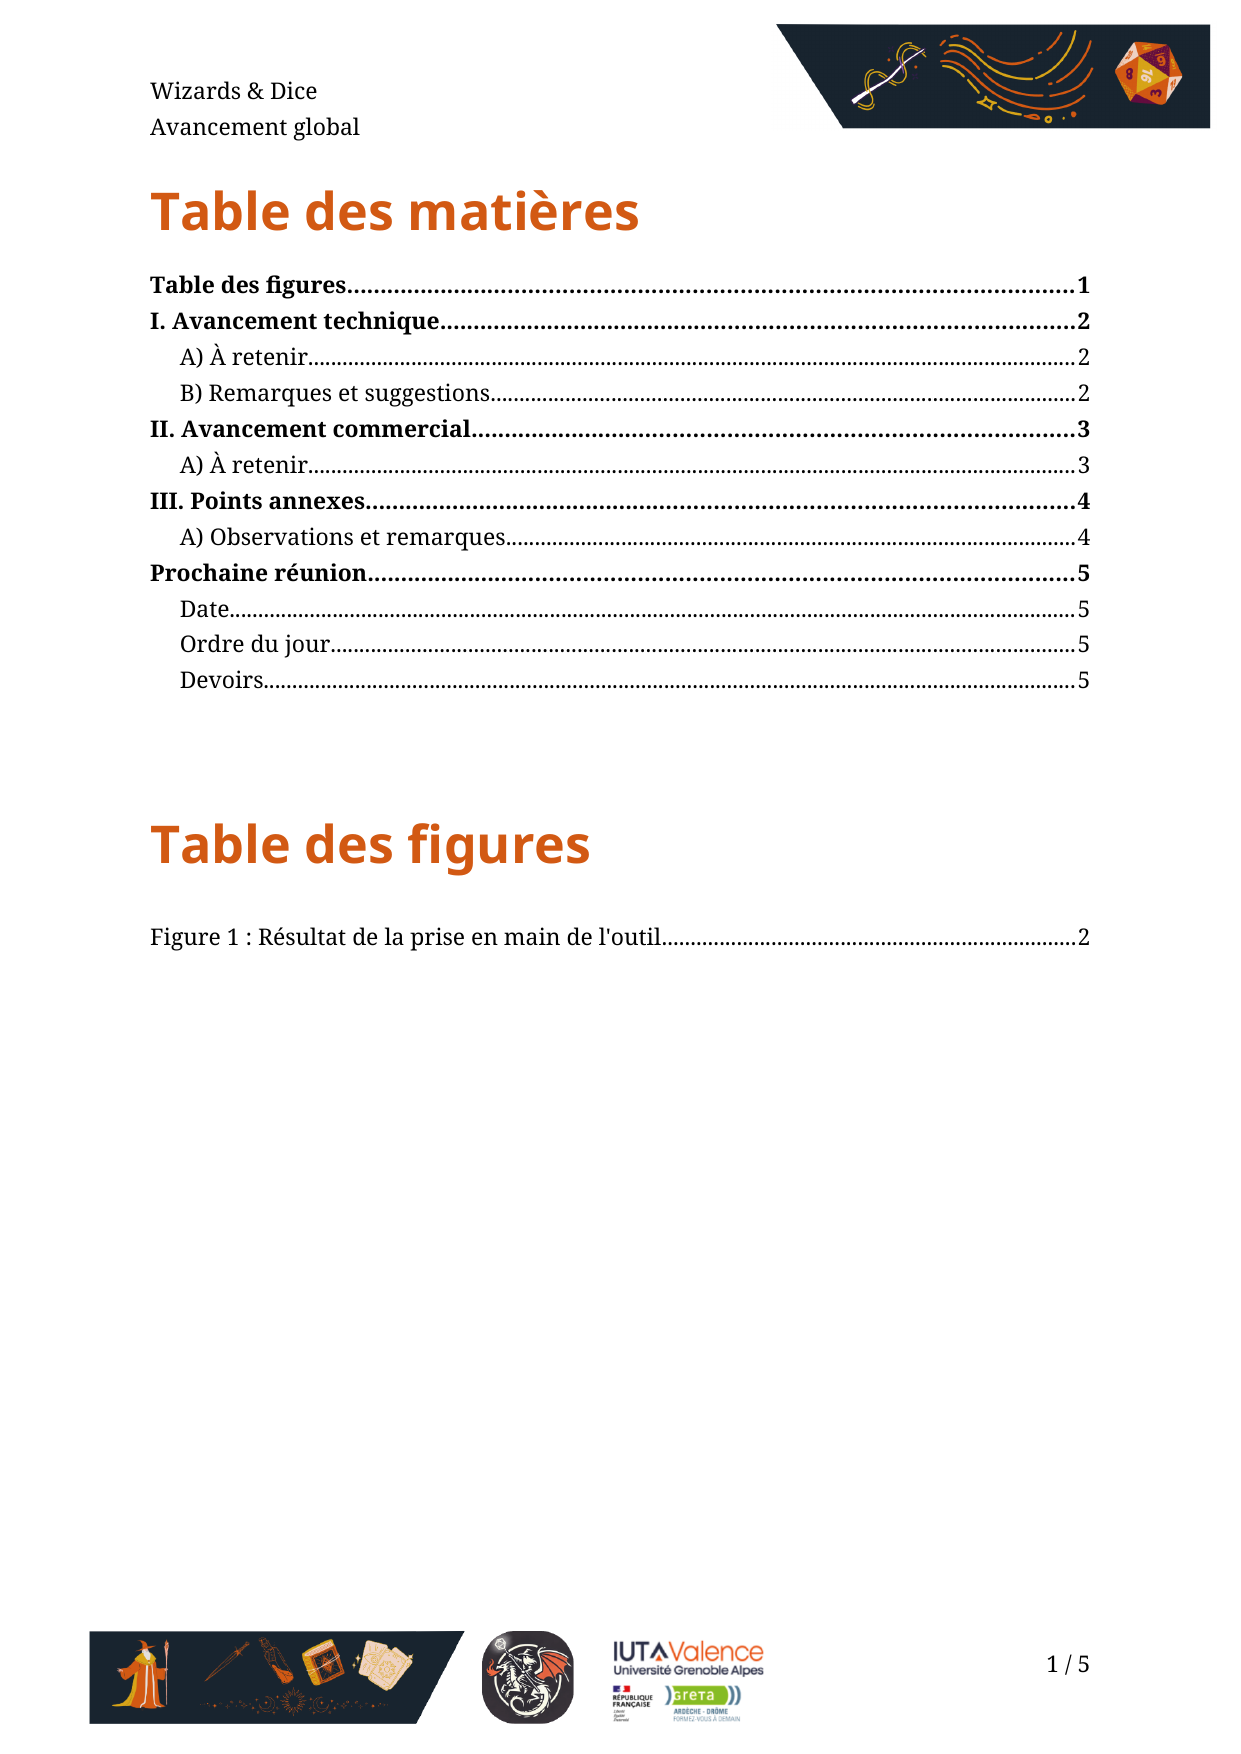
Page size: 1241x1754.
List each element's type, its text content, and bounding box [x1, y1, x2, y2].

picture [81, 1620, 788, 1733]
text III. Points annexes 4 [150, 485, 1090, 516]
subtitle Table des matières [150, 175, 1090, 246]
subtitle Table des figures [150, 808, 1090, 879]
text Ordre du jour 5 [179, 628, 1090, 660]
text Prochaine réunion 5 [150, 557, 1090, 588]
text II. Avancement commercial 3 [150, 413, 1090, 444]
text B) Remarques et suggestions 2 [179, 377, 1090, 408]
picture [771, 21, 1218, 131]
text A) Observations et remarques 4 [179, 521, 1090, 552]
text Date 5 [179, 592, 1090, 624]
text A) À retenir 2 [179, 341, 1090, 372]
text Figure 1 : Résultat de la prise en main de l'outil 2 [150, 921, 1090, 952]
text Table des figures 1 [150, 269, 1090, 300]
text I. Avancement technique 2 [150, 305, 1090, 336]
text A) À retenir 3 [179, 449, 1090, 480]
text Devoirs 5 [179, 664, 1090, 696]
